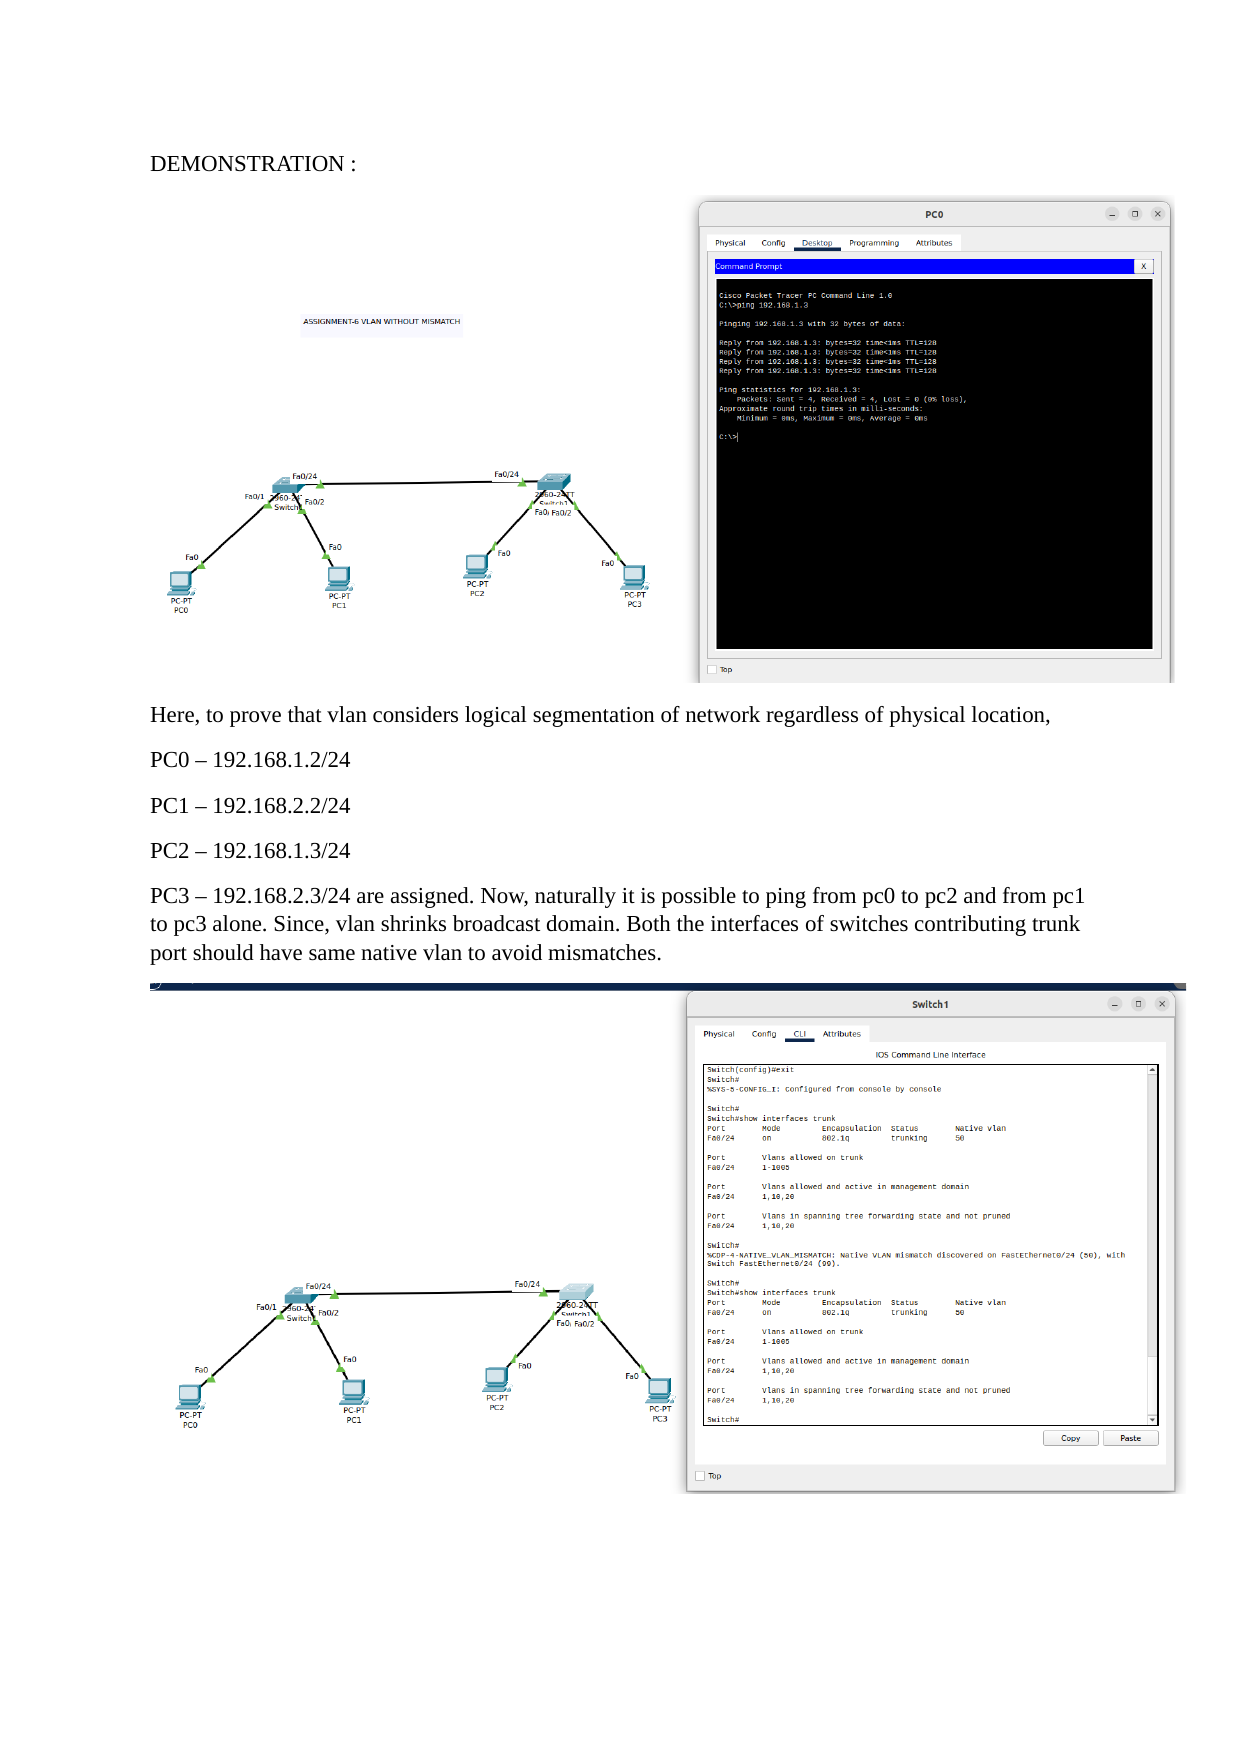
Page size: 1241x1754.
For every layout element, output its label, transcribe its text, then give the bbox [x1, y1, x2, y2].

text PC3 – 192.168.2.3/24 are assigned. Now, naturally it is possible to ping from pc0 to pc2 and from pc1 to pc3 alone. Since, vlan shrinks broadcast domain. Both the interfaces of switches contributing trunk port should have same native vlan to avoid mismatches. [150, 882, 1090, 965]
text PC1 – 192.168.2.2/24 [150, 792, 1090, 818]
text DEMONSTRATION : [150, 150, 1090, 176]
text PC0 – 192.168.1.2/24 [150, 747, 1090, 773]
picture [150, 195, 1175, 683]
text PC2 – 192.168.1.3/24 [150, 837, 1090, 863]
text Here, to prove that vlan considers logical segmentation of network regardless of physical location, [150, 701, 1090, 728]
picture [150, 983, 1187, 1494]
